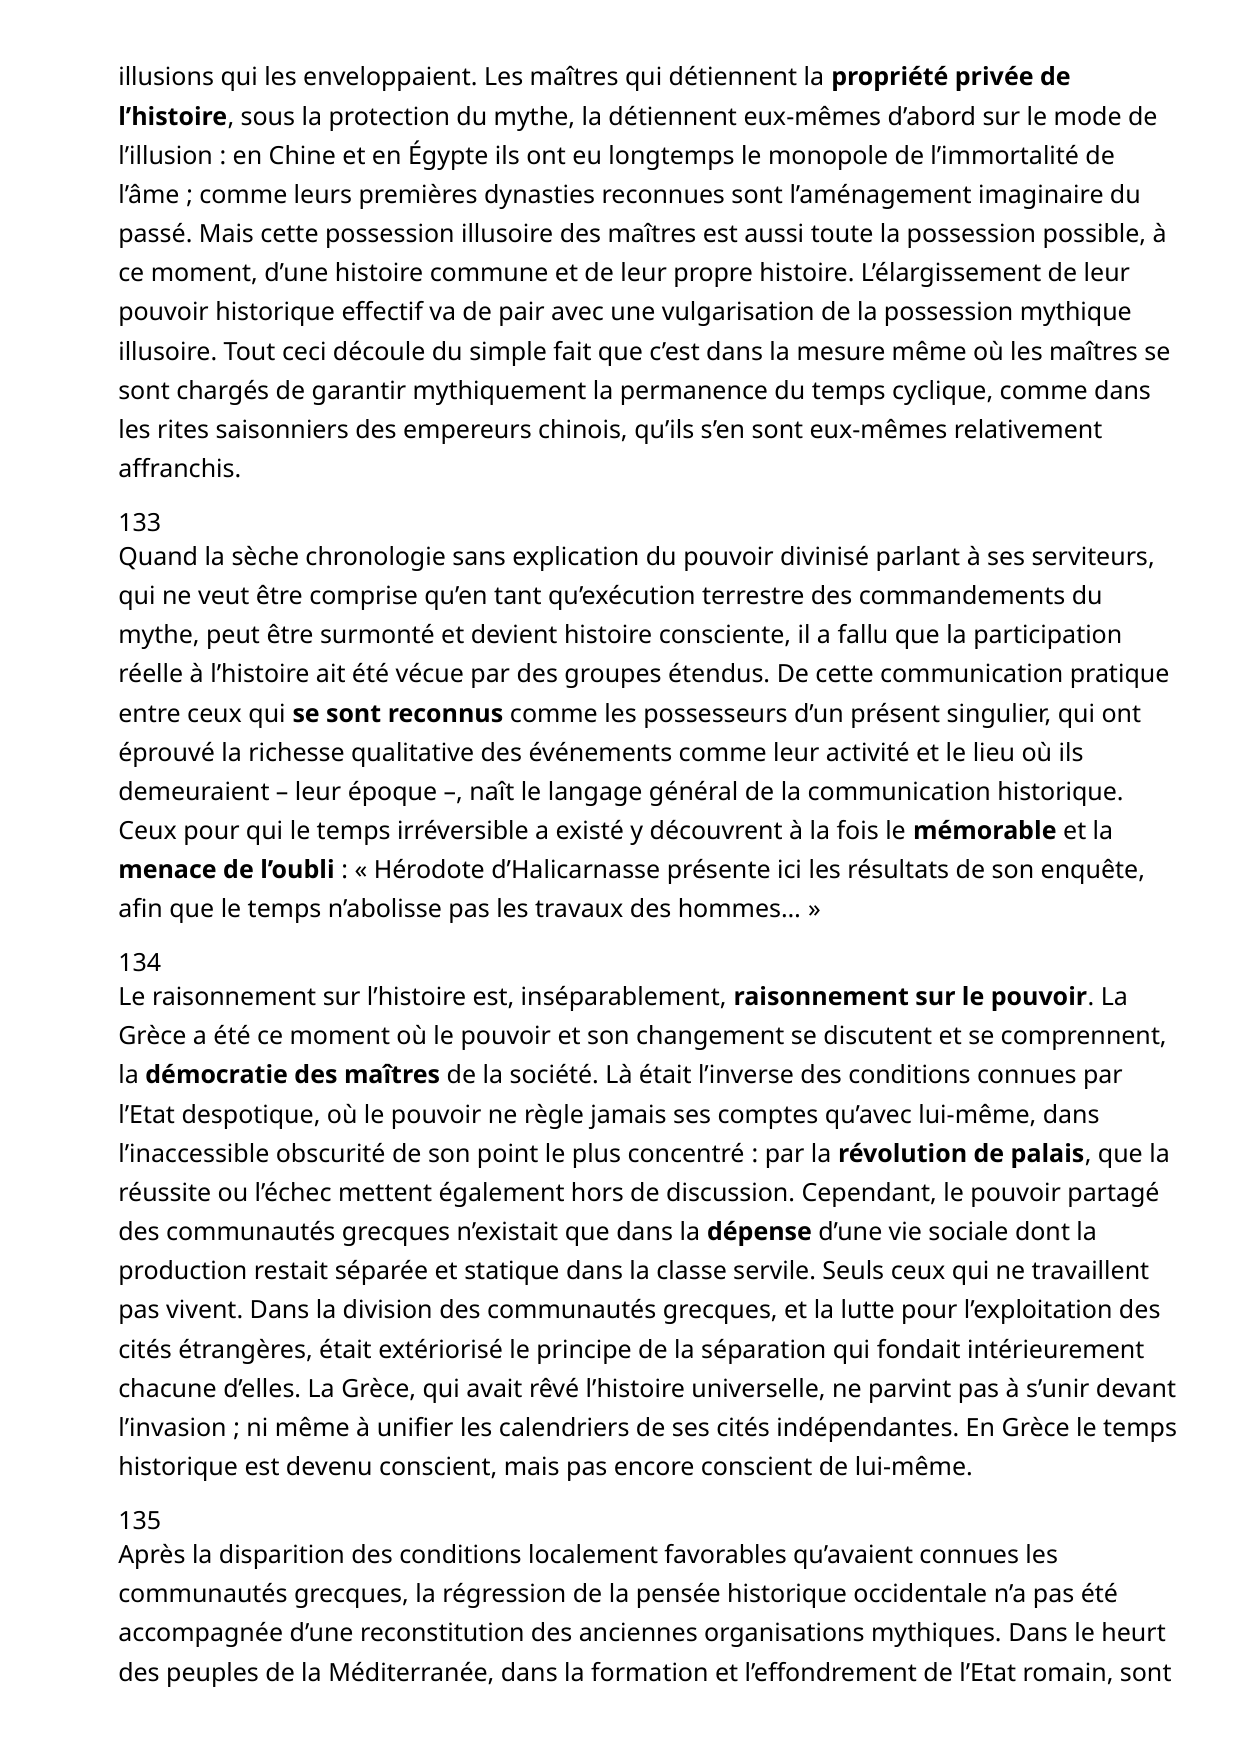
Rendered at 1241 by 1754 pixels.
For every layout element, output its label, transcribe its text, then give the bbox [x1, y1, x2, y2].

text 133 [118, 504, 1181, 538]
text 135 [118, 1503, 1181, 1537]
text Après la disparition des conditions localement favorables qu’avaient connues les communautés grecques, la régression de la pensée historique occidentale n’a pas été accompagnée d’une reconstitution des anciennes organisations mythiques. Dans le heurt des peuples de la Méditerranée, dans la formation et l’effondrement de l’Etat romain, sont [118, 1537, 1181, 1688]
text Quand la sèche chronologie sans explication du pouvoir divinisé parlant à ses serviteurs, qui ne veut être comprise qu’en tant qu’exécution terrestre des commandements du mythe, peut être surmonté et devient histoire consciente, il a fallu que la participation réelle à l’histoire ait été vécue par des groupes étendus. De cette communication pratique entre ceux qui se sont reconnus comme les possesseurs d’un présent singulier, qui ont éprouvé la richesse qualitative des événements comme leur activité et le lieu où ils demeuraient – leur époque –, naît le langage général de la communication historique. Ceux pour qui le temps irréversible a existé y découvrent à la fois le mémorable et la menace de l’oubli : « Hérodote d’Halicarnasse présente ici les résultats de son enquête, afin que le temps n’abolisse pas les travaux des hommes… » [118, 538, 1181, 925]
text illusions qui les enveloppaient. Les maîtres qui détiennent la propriété privée de l’histoire, sous la protection du mythe, la détiennent eux-mêmes d’abord sur le mode de l’illusion : en Chine et en Égypte ils ont eu longtemps le monopole de l’immortalité de l’âme ; comme leurs premières dynasties reconnues sont l’aménagement imaginaire du passé. Mais cette possession illusoire des maîtres est aussi toute la possession possible, à ce moment, d’une histoire commune et de leur propre histoire. L’élargissement de leur pouvoir historique effectif va de pair avec une vulgarisation de la possession mythique illusoire. Tout ceci découle du simple fait que c’est dans la mesure même où les maîtres se sont chargés de garantir mythiquement la permanence du temps cyclique, comme dans les rites saisonniers des empereurs chinois, qu’ils s’en sont eux-mêmes relativement affranchis. [118, 59, 1181, 485]
text 134 [118, 945, 1181, 979]
text Le raisonnement sur l’histoire est, inséparablement, raisonnement sur le pouvoir. La Grèce a été ce moment où le pouvoir et son changement se discutent et se comprennent, la démocratie des maîtres de la société. Là était l’inverse des conditions connues par l’Etat despotique, où le pouvoir ne règle jamais ses comptes qu’avec lui-même, dans l’inaccessible obscurité de son point le plus concentré : par la révolution de palais, que la réussite ou l’échec mettent également hors de discussion. Cependant, le pouvoir partagé des communautés grecques n’existait que dans la dépense d’une vie sociale dont la production restait séparée et statique dans la classe servile. Seuls ceux qui ne travaillent pas vivent. Dans la division des communautés grecques, et la lutte pour l’exploitation des cités étrangères, était extériorisé le principe de la séparation qui fondait intérieurement chacune d’elles. La Grèce, qui avait rêvé l’histoire universelle, ne parvint pas à s’unir devant l’invasion ; ni même à unifier les calendriers de ses cités indépendantes. En Grèce le temps historique est devenu conscient, mais pas encore conscient de lui-même. [118, 979, 1181, 1483]
